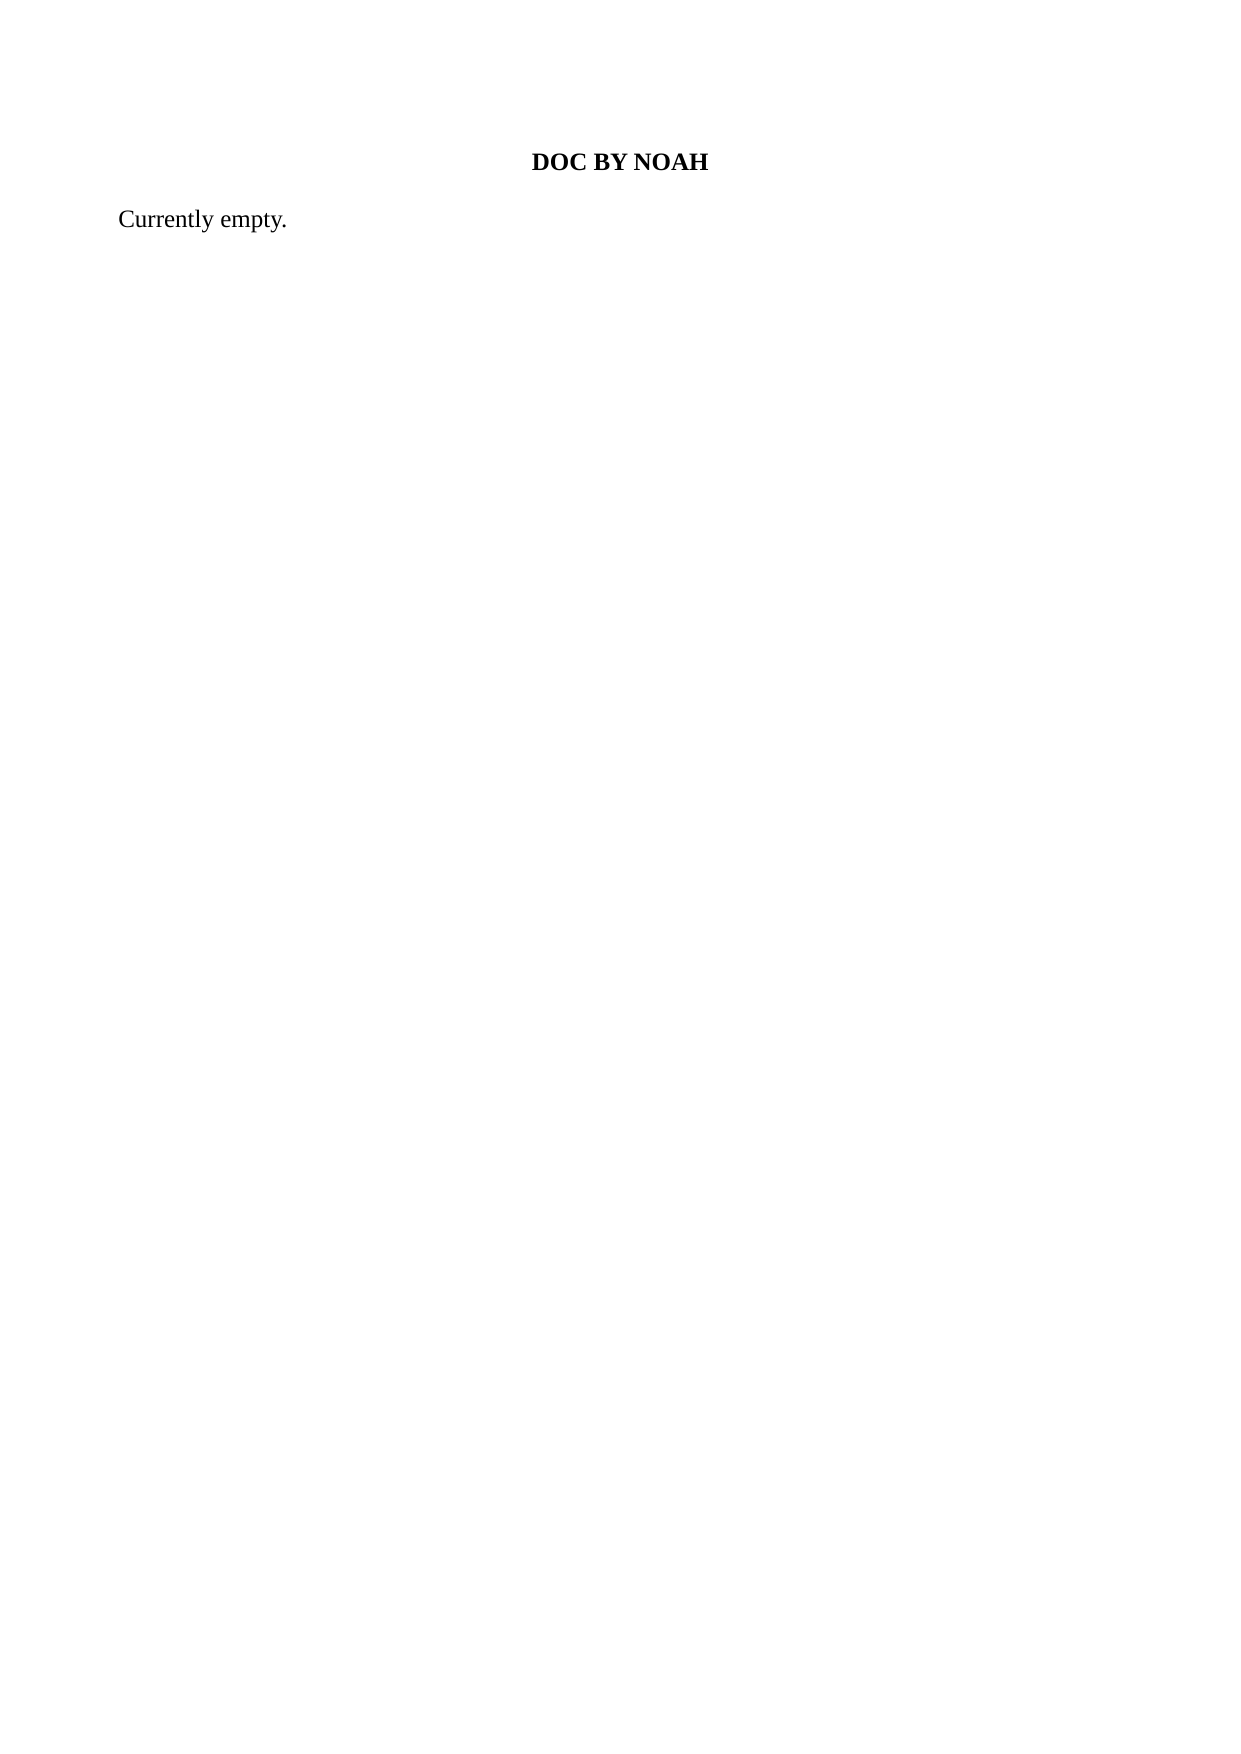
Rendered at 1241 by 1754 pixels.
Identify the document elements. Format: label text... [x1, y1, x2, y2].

text DOC BY NOAH [118, 147, 1122, 176]
text Currently empty. [118, 204, 1122, 233]
